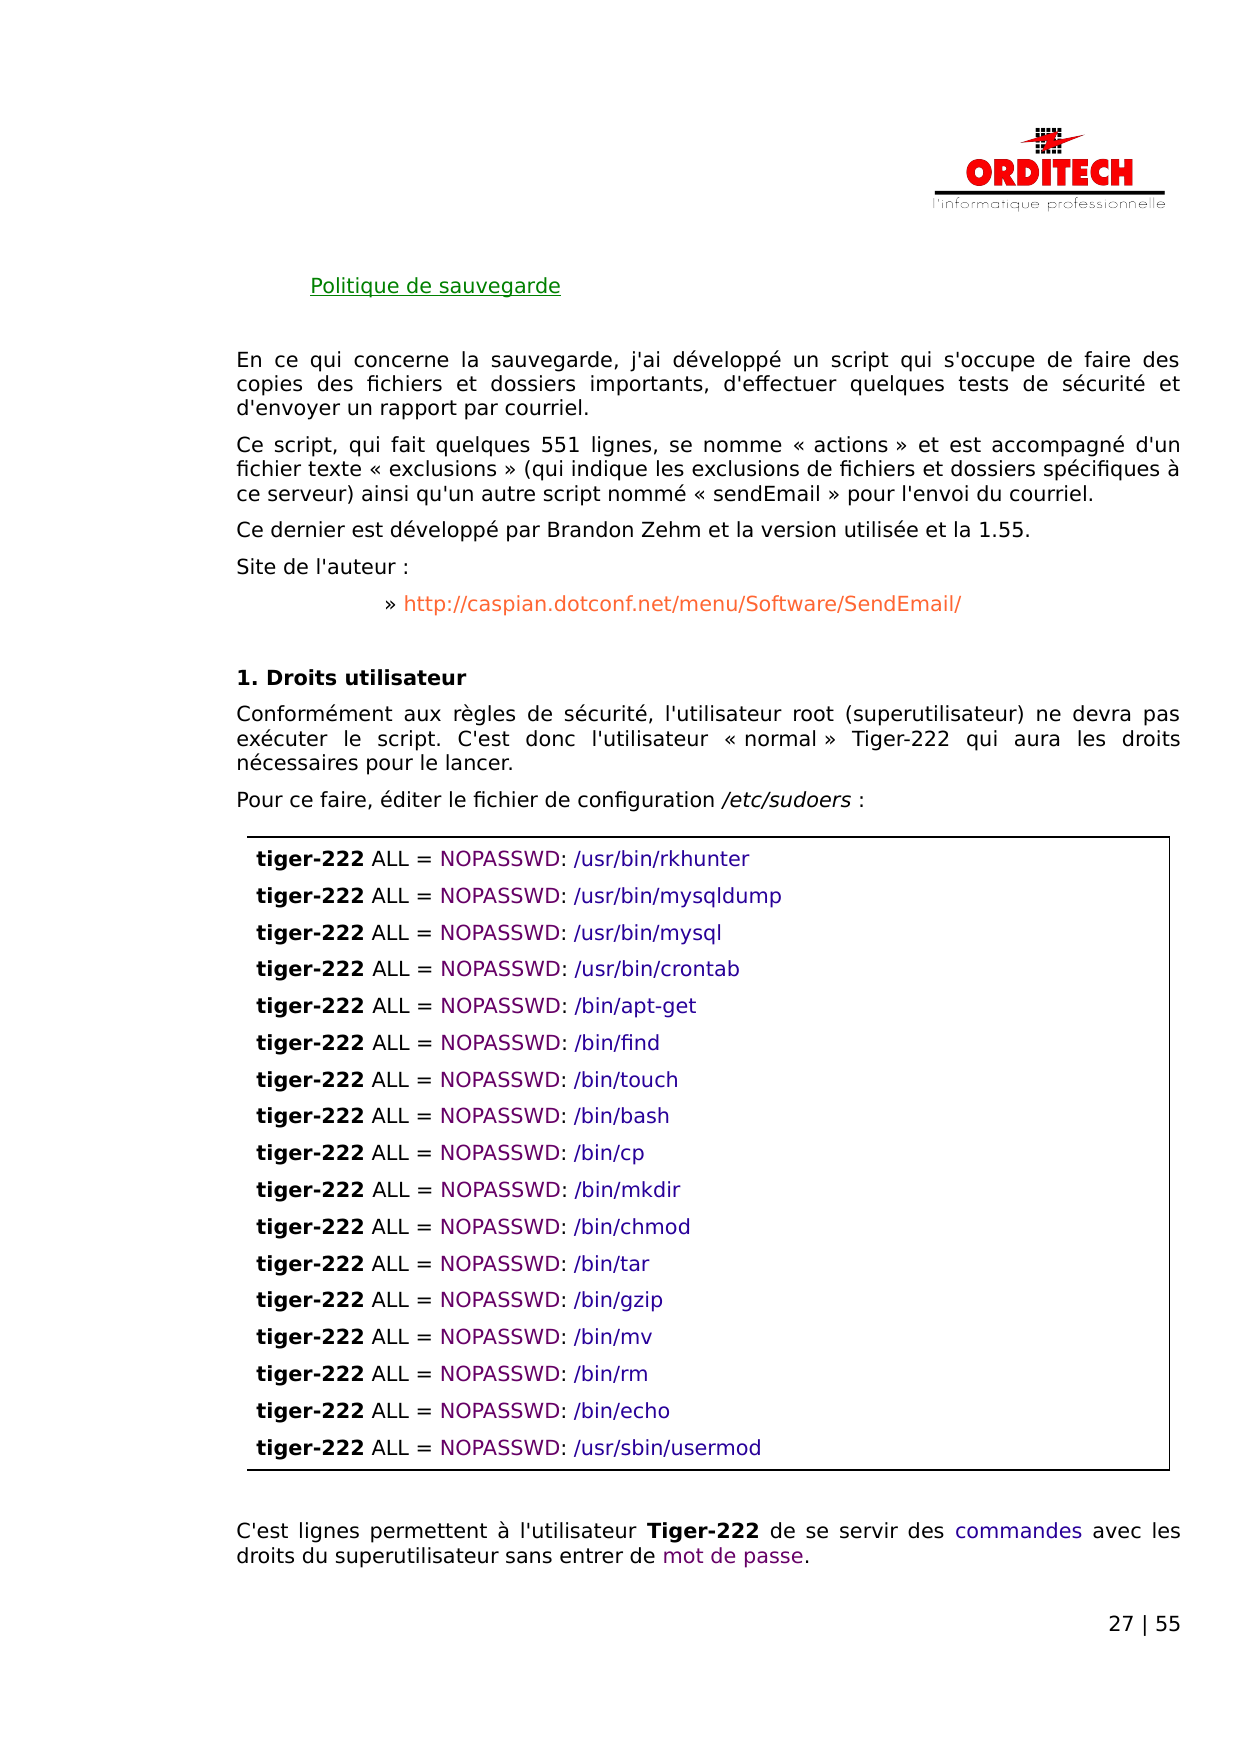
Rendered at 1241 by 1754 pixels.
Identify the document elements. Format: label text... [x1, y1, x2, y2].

text tiger-222 ALL = NOPASSWD: /usr/bin/mysql [256, 921, 1160, 945]
text tiger-222 ALL = NOPASSWD: /bin/rm [256, 1362, 1160, 1386]
text tiger-222 ALL = NOPASSWD: /bin/find [256, 1031, 1160, 1055]
text Conformément aux règles de sécurité, l'utilisateur root (superutilisateur) ne devra pas exécuter le script. C'est donc l'utilisateur « normal » Tiger-222 qui aura les droits nécessaires pour le lancer. [236, 702, 1181, 775]
text Pour ce faire, éditer le fichier de configuration /etc/sudoers : [236, 788, 1181, 812]
text En ce qui concerne la sauvegarde, j'ai développé un script qui s'occupe de faire des copies des fichiers et dossiers importants, d'effectuer quelques tests de sécurité et d'envoyer un rapport par courriel. [236, 348, 1181, 421]
text tiger-222 ALL = NOPASSWD: /usr/bin/crontab [256, 957, 1160, 982]
text tiger-222 ALL = NOPASSWD: /bin/apt-get [256, 994, 1160, 1018]
text tiger-222 ALL = NOPASSWD: /bin/touch [256, 1068, 1160, 1092]
text » http://caspian.dotconf.net/menu/Software/SendEmail/ [384, 592, 1181, 616]
text tiger-222 ALL = NOPASSWD: /bin/bash [256, 1104, 1160, 1129]
text Ce script, qui fait quelques 551 lignes, se nomme « actions » et est accompagné d'un fichier texte « exclusions » (qui indique les exclusions de fichiers et dossiers spécifiques à ce serveur) ainsi qu'un autre script nommé « sendEmail » pour l'envoi du courriel. [236, 433, 1181, 506]
text tiger-222 ALL = NOPASSWD: /usr/bin/rkhunter [256, 847, 1160, 871]
text Politique de sauvegarde [236, 274, 1181, 298]
text tiger-222 ALL = NOPASSWD: /bin/echo [256, 1399, 1160, 1423]
text tiger-222 ALL = NOPASSWD: /bin/mv [256, 1325, 1160, 1349]
text tiger-222 ALL = NOPASSWD: /bin/chmod [256, 1215, 1160, 1239]
text tiger-222 ALL = NOPASSWD: /usr/sbin/usermod [256, 1436, 1160, 1460]
text Ce dernier est développé par Brandon Zehm et la version utilisée et la 1.55. [236, 518, 1181, 543]
text 1. Droits utilisateur [236, 666, 1181, 690]
text tiger-222 ALL = NOPASSWD: /bin/gzip [256, 1288, 1160, 1313]
picture [920, 118, 1182, 221]
text tiger-222 ALL = NOPASSWD: /bin/cp [256, 1141, 1160, 1166]
text tiger-222 ALL = NOPASSWD: /usr/bin/mysqldump [256, 884, 1160, 908]
text tiger-222 ALL = NOPASSWD: /bin/mkdir [256, 1178, 1160, 1202]
text Site de l'auteur : [236, 555, 1181, 579]
text C'est lignes permettent à l'utilisateur Tiger-222 de se servir des commandes avec les droits du superutilisateur sans entrer de mot de passe. [236, 1519, 1181, 1568]
text tiger-222 ALL = NOPASSWD: /bin/tar [256, 1252, 1160, 1276]
